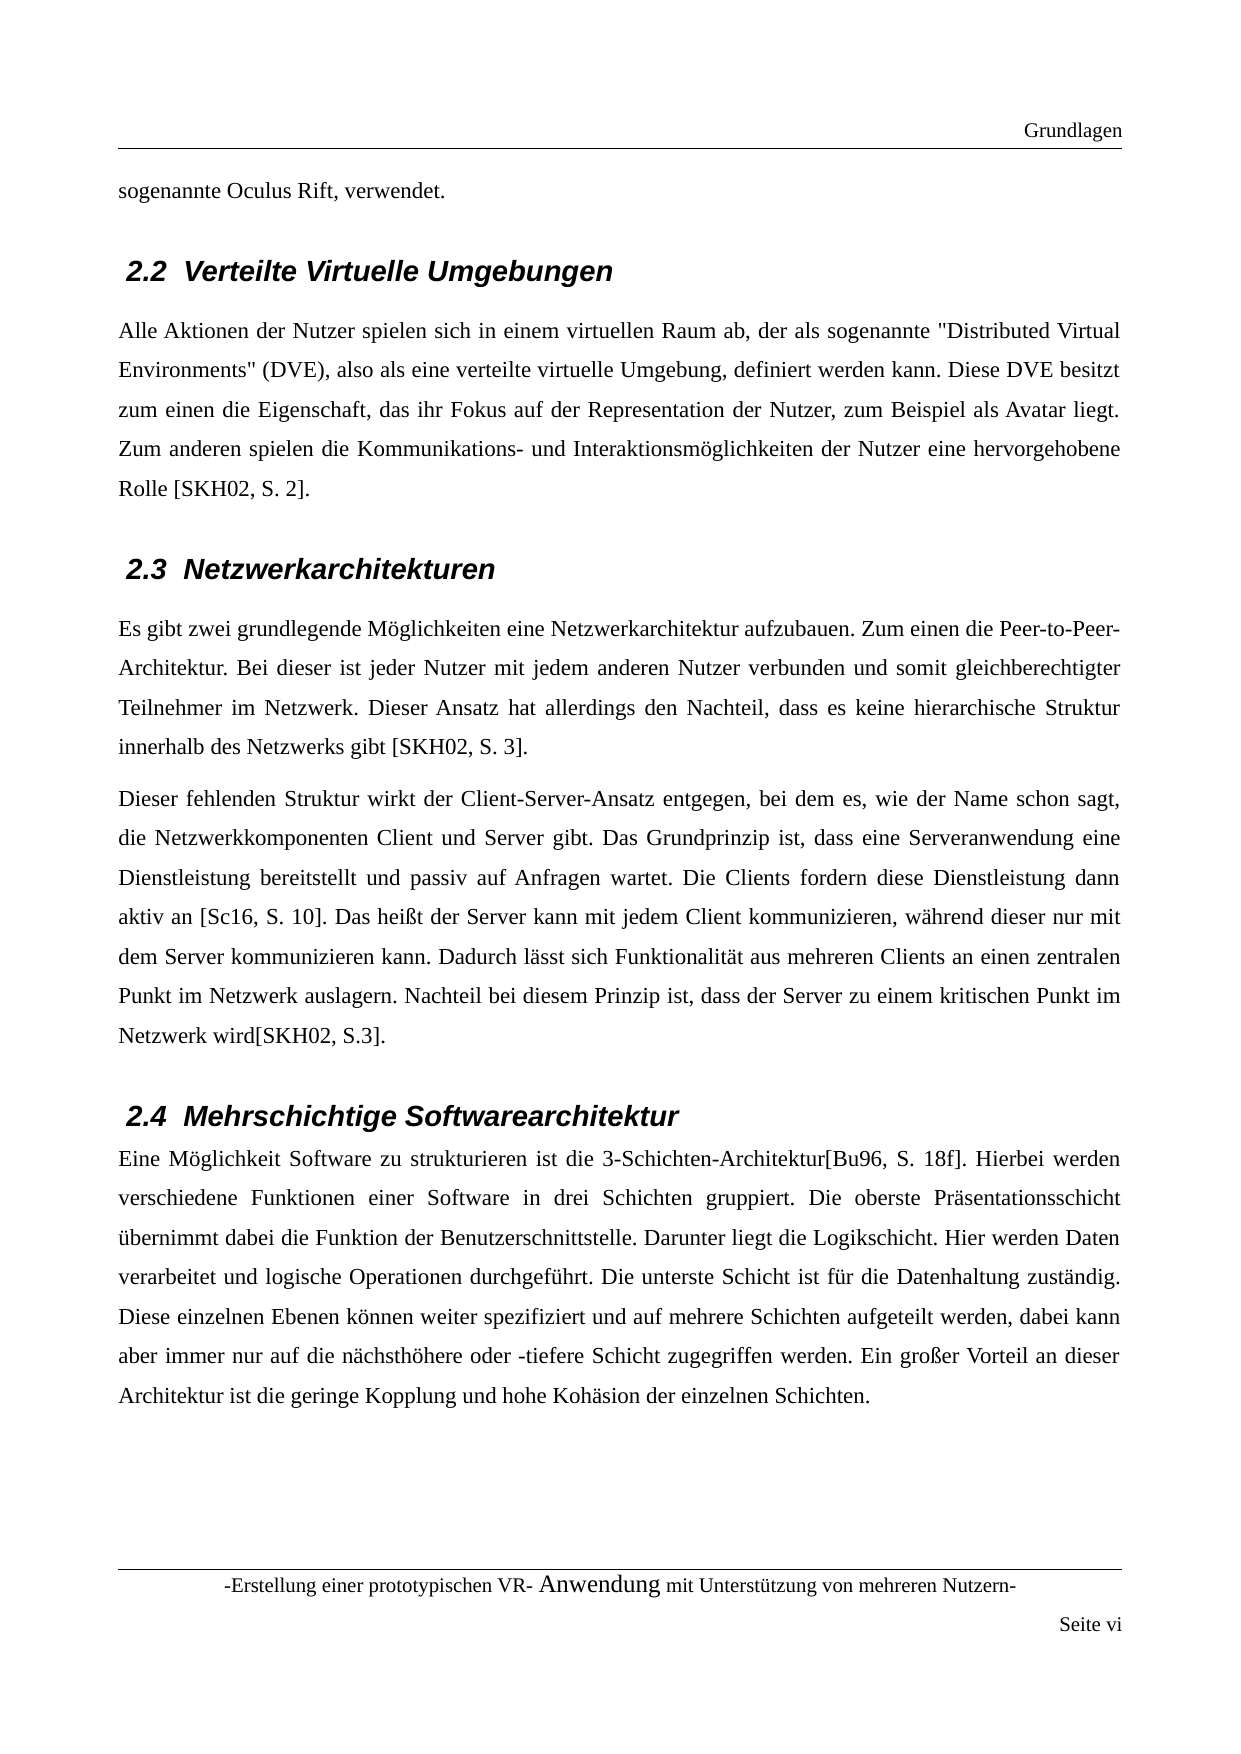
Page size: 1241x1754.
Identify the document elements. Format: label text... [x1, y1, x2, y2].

subtitle Verteilte Virtuelle Umgebungen [118, 254, 1122, 288]
subtitle Netzwerkarchitekturen [118, 552, 1122, 585]
text Eine Möglichkeit Software zu strukturieren ist die 3-Schichten-Architektur[Bu96, S. 18f]. Hierbei werden verschiedene Funktionen einer Software in drei Schichten gruppiert. Die oberste Präsentationsschicht übernimmt dabei die Funktion der Benutzerschnittstelle. Darunter liegt die Logikschicht. Hier werden Daten verarbeitet und logische Operationen durchgeführt. Die unterste Schicht ist für die Datenhaltung zuständig. Diese einzelnen Ebenen können weiter spezifiziert und auf mehrere Schichten aufgeteilt werden, dabei kann aber immer nur auf die nächsthöhere oder -tiefere Schicht zugegriffen werden. Ein großer Vorteil an dieser Architektur ist die geringe Kopplung und hohe Kohäsion der einzelnen Schichten. [118, 1145, 1122, 1408]
text Alle Aktionen der Nutzer spielen sich in einem virtuellen Raum ab, der als sogenannte "Distributed Virtual Environments" (DVE), also als eine verteilte virtuelle Umgebung, definiert werden kann. Diese DVE besitzt zum einen die Eigenschaft, das ihr Fokus auf der Representation der Nutzer, zum Beispiel als Avatar liegt. Zum anderen spielen die Kommunikations- und Interaktionsmöglichkeiten der Nutzer eine hervorgehobene Rolle [SKH02, S. 2]. [118, 317, 1122, 501]
text sogenannte Oculus Rift, verwendet. [118, 177, 1122, 203]
text Es gibt zwei grundlegende Möglichkeiten eine Netzwerkarchitektur aufzubauen. Zum einen die Peer-to-Peer-Architektur. Bei dieser ist jeder Nutzer mit jedem anderen Nutzer verbunden und somit gleichberechtigter Teilnehmer im Netzwerk. Dieser Ansatz hat allerdings den Nachteil, dass es keine hierarchische Struktur innerhalb des Netzwerks gibt [SKH02, S. 3]. [118, 614, 1122, 759]
text Dieser fehlenden Struktur wirkt der Client-Server-Ansatz entgegen, bei dem es, wie der Name schon sagt, die Netzwerkkomponenten Client und Server gibt. Das Grundprinzip ist, dass eine Serveranwendung eine Dienstleistung bereitstellt und passiv auf Anfragen wartet. Die Clients fordern diese Dienstleistung dann aktiv an [Sc16, S. 10]. Das heißt der Server kann mit jedem Client kommunizieren, während dieser nur mit dem Server kommunizieren kann. Dadurch lässt sich Funktionalität aus mehreren Clients an einen zentralen Punkt im Netzwerk auslagern. Nachteil bei diesem Prinzip ist, dass der Server zu einem kritischen Punkt im Netzwerk wird[SKH02, S.3]. [118, 785, 1122, 1048]
subtitle Mehrschichtige Softwarearchitektur [118, 1099, 1122, 1132]
